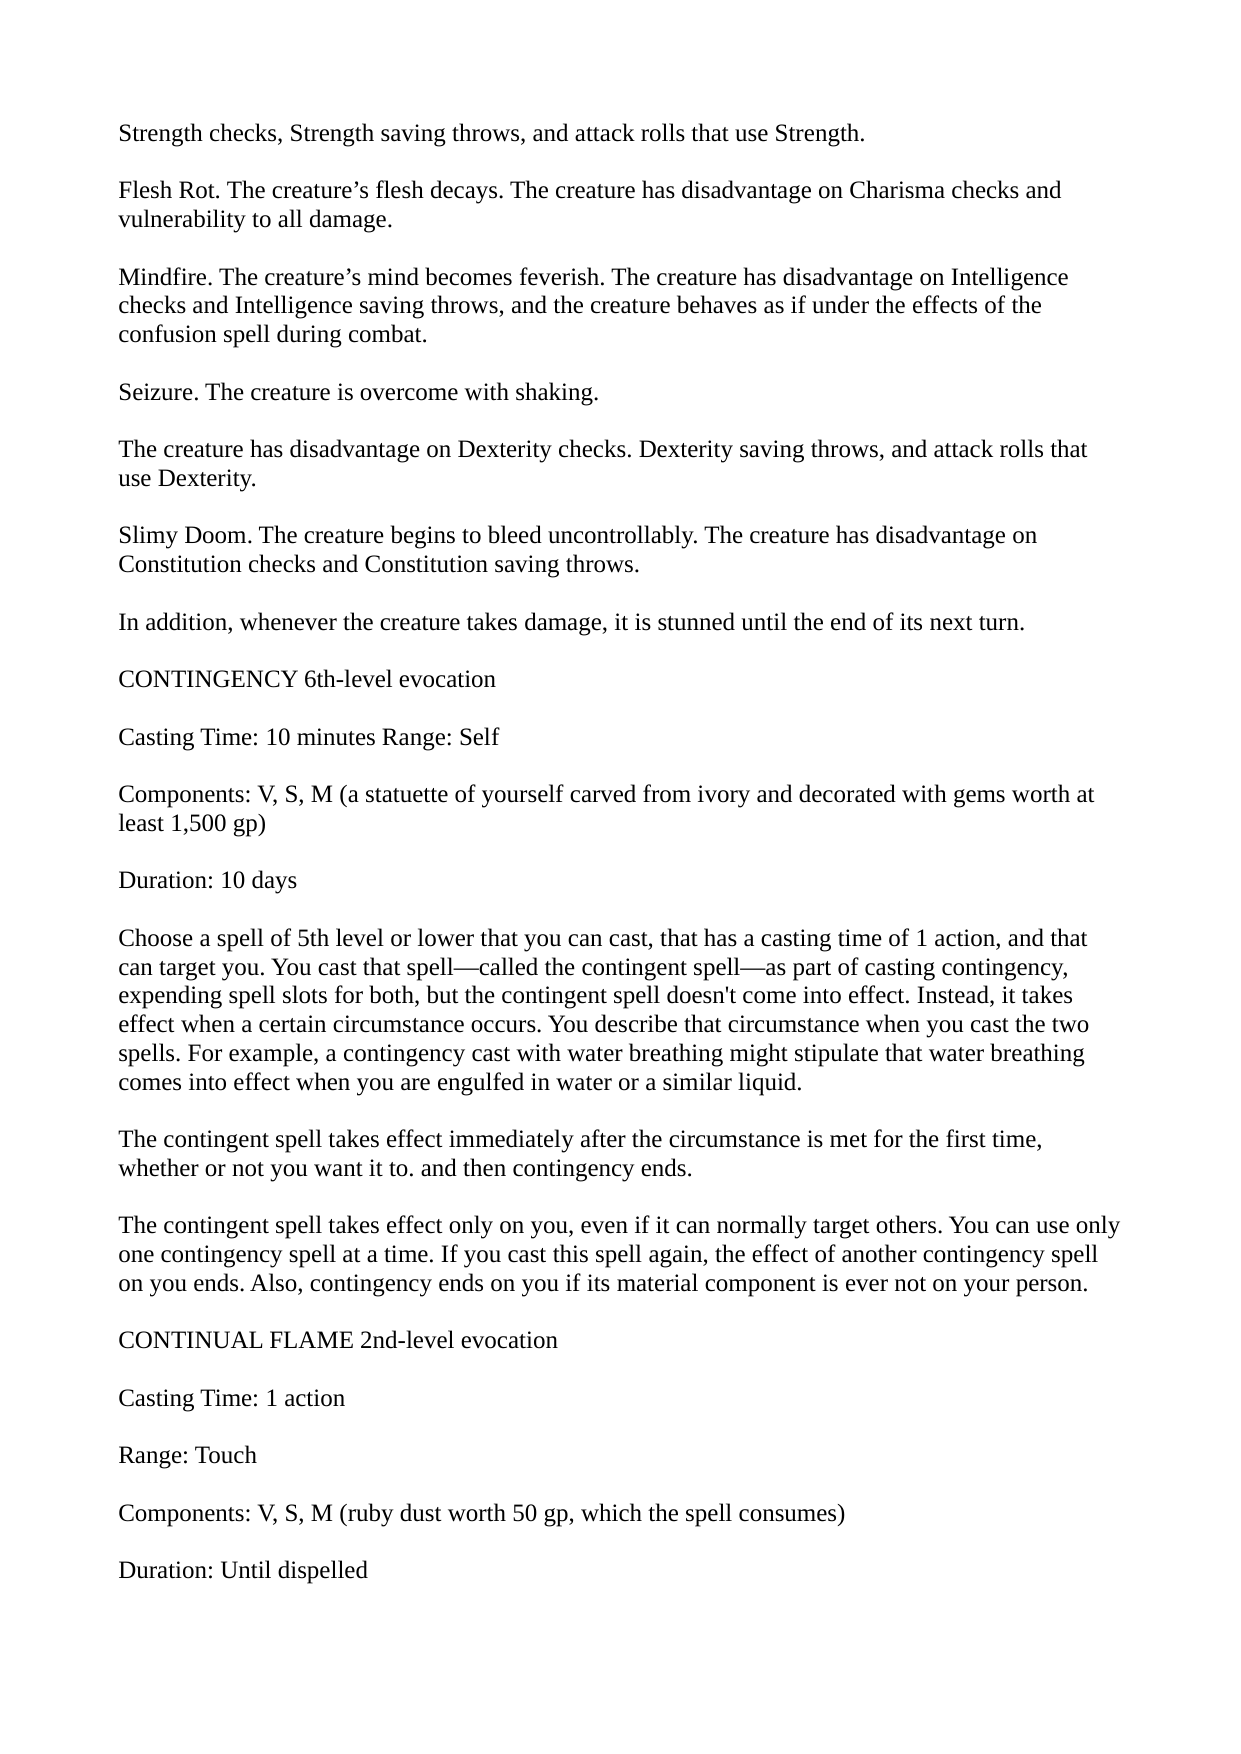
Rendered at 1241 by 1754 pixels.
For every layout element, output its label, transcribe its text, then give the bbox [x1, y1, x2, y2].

text Casting Time: 1 action [118, 1383, 1122, 1412]
text Components: V, S, M (ruby dust worth 50 gp, which the spell consumes) [118, 1498, 1122, 1527]
text In addition, whenever the creature takes damage, it is stunned until the end of its next turn. [118, 607, 1122, 636]
text Choose a spell of 5th level or lower that you can cast, that has a casting time of 1 action, and that can target you. You cast that spell—called the contingent spell—as part of casting contingency, expending spell slots for both, but the contingent spell doesn't come into effect. Instead, it takes effect when a certain circumstance occurs. You describe that circumstance when you cast the two spells. For example, a contingency cast with water breathing might stipulate that water breathing comes into effect when you are engulfed in water or a similar liquid. [118, 923, 1122, 1096]
text The contingent spell takes effect immediately after the circumstance is met for the first time, whether or not you want it to. and then contingency ends. [118, 1124, 1122, 1182]
text Slimy Doom. The creature begins to bleed uncontrollably. The creature has disadvantage on Constitution checks and Constitution saving throws. [118, 521, 1122, 578]
text Flesh Rot. The creature’s flesh decays. The creature has disadvantage on Charisma checks and vulnerability to all damage. [118, 176, 1122, 233]
text Casting Time: 10 minutes Range: Self [118, 722, 1122, 751]
text The creature has disadvantage on Dexterity checks. Dexterity saving throws, and attack rolls that use Dexterity. [118, 434, 1122, 492]
text Duration: 10 days [118, 866, 1122, 894]
text CONTINUAL FLAME 2nd-level evocation [118, 1326, 1122, 1354]
text The contingent spell takes effect only on you, even if it can normally target others. You can use only one contingency spell at a time. If you cast this spell again, the effect of another contingency spell on you ends. Also, contingency ends on you if its material component is ever not on your person. [118, 1211, 1122, 1297]
text Duration: Until dispelled [118, 1556, 1122, 1584]
text Strength checks, Strength saving throws, and attack rolls that use Strength. [118, 118, 1122, 147]
text Seizure. The creature is overcome with shaking. [118, 377, 1122, 406]
text Range: Touch [118, 1441, 1122, 1469]
text Components: V, S, M (a statuette of yourself carved from ivory and decorated with gems worth at least 1,500 gp) [118, 779, 1122, 837]
text CONTINGENCY 6th-level evocation [118, 664, 1122, 693]
text Mindfire. The creature’s mind becomes feverish. The creature has disadvantage on Intelligence checks and Intelligence saving throws, and the creature behaves as if under the effects of the confusion spell during combat. [118, 262, 1122, 348]
